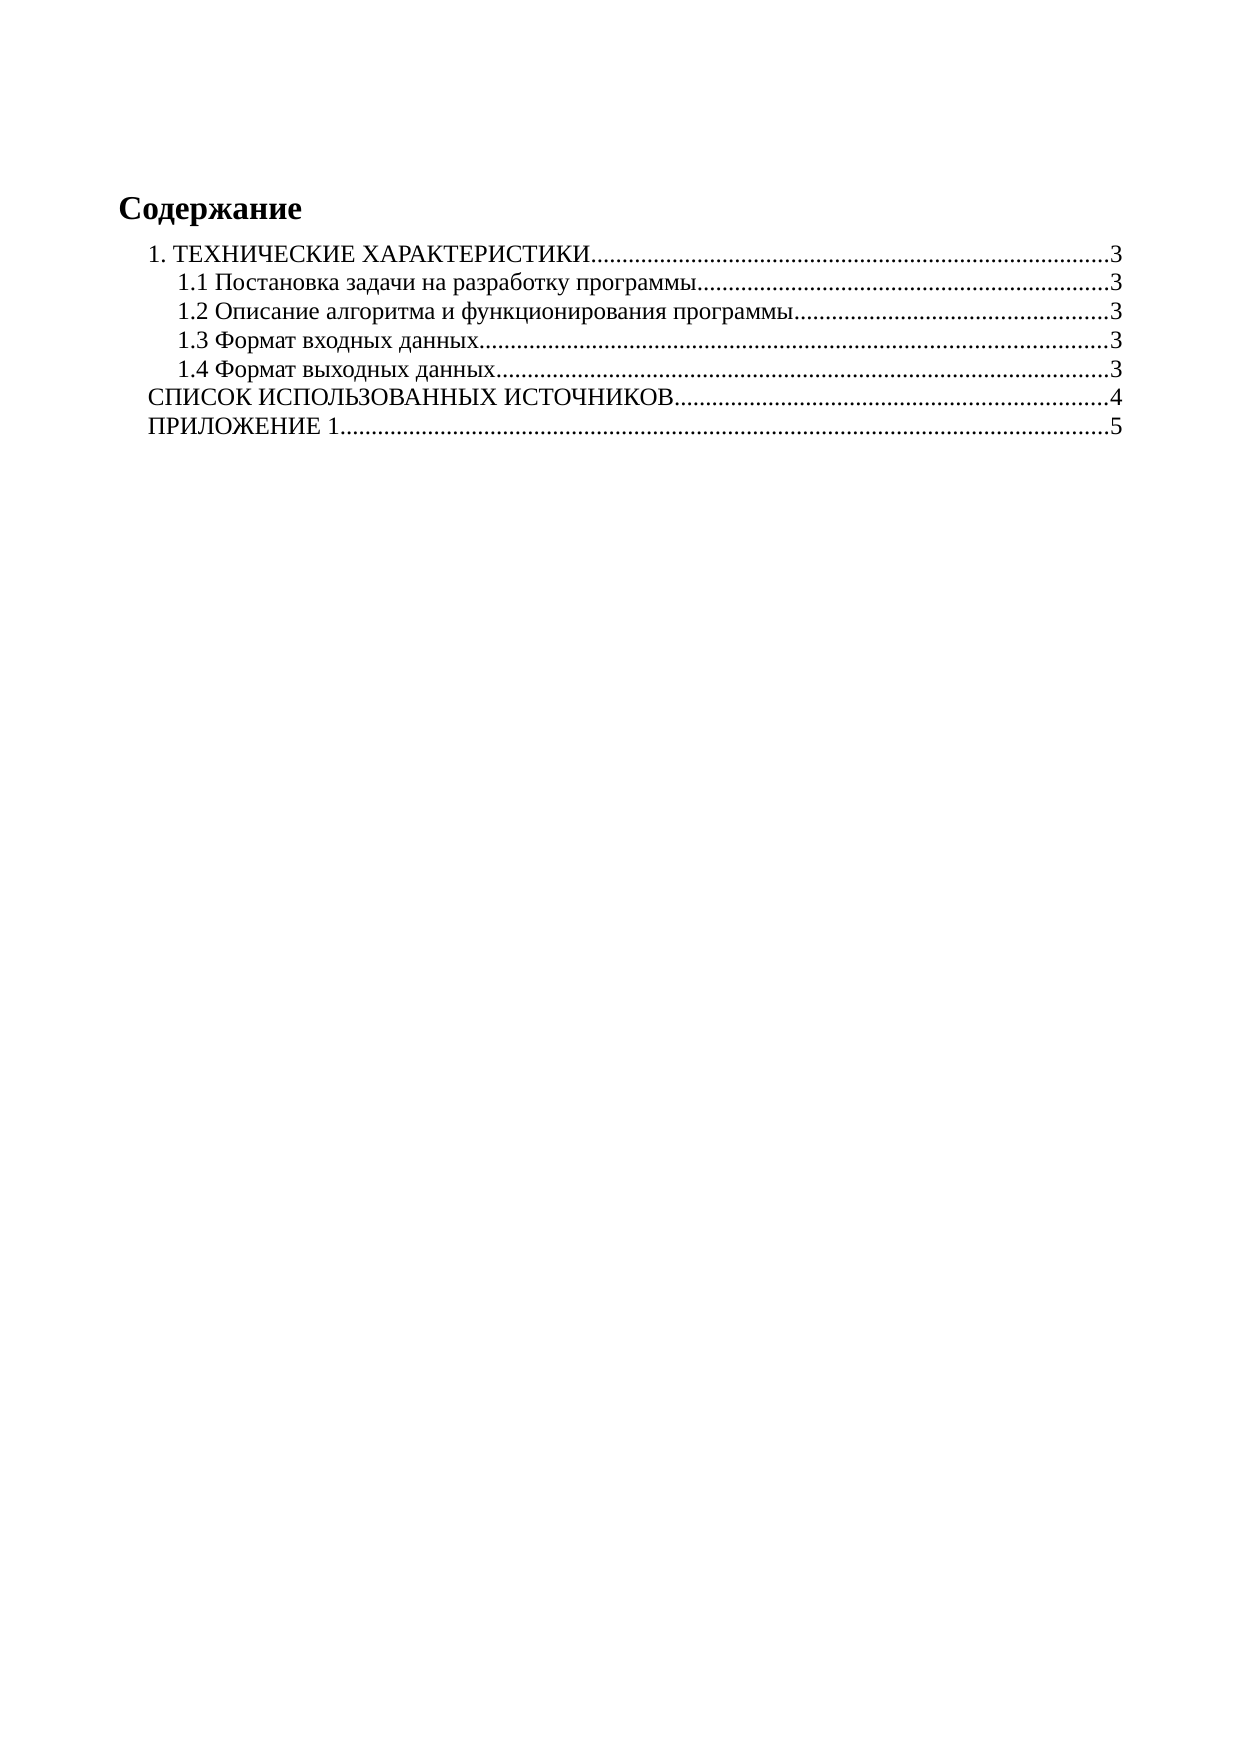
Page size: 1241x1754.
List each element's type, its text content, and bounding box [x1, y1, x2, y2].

text 1.4 Формат выходных данных 3 [177, 354, 1122, 382]
text 1.1 Постановка задачи на разработку программы 3 [177, 267, 1122, 296]
text 1. ТЕХНИЧЕСКИЕ ХАРАКТЕРИСТИКИ 3 [148, 239, 1122, 267]
text СПИСОК ИСПОЛЬЗОВАННЫХ ИСТОЧНИКОВ 4 [148, 382, 1122, 411]
text ПРИЛОЖЕНИЕ 1 5 [148, 411, 1122, 440]
subtitle Содержание [118, 188, 1122, 226]
text 1.2 Описание алгоритма и функционирования программы 3 [177, 296, 1122, 325]
text 1.3 Формат входных данных 3 [177, 325, 1122, 354]
